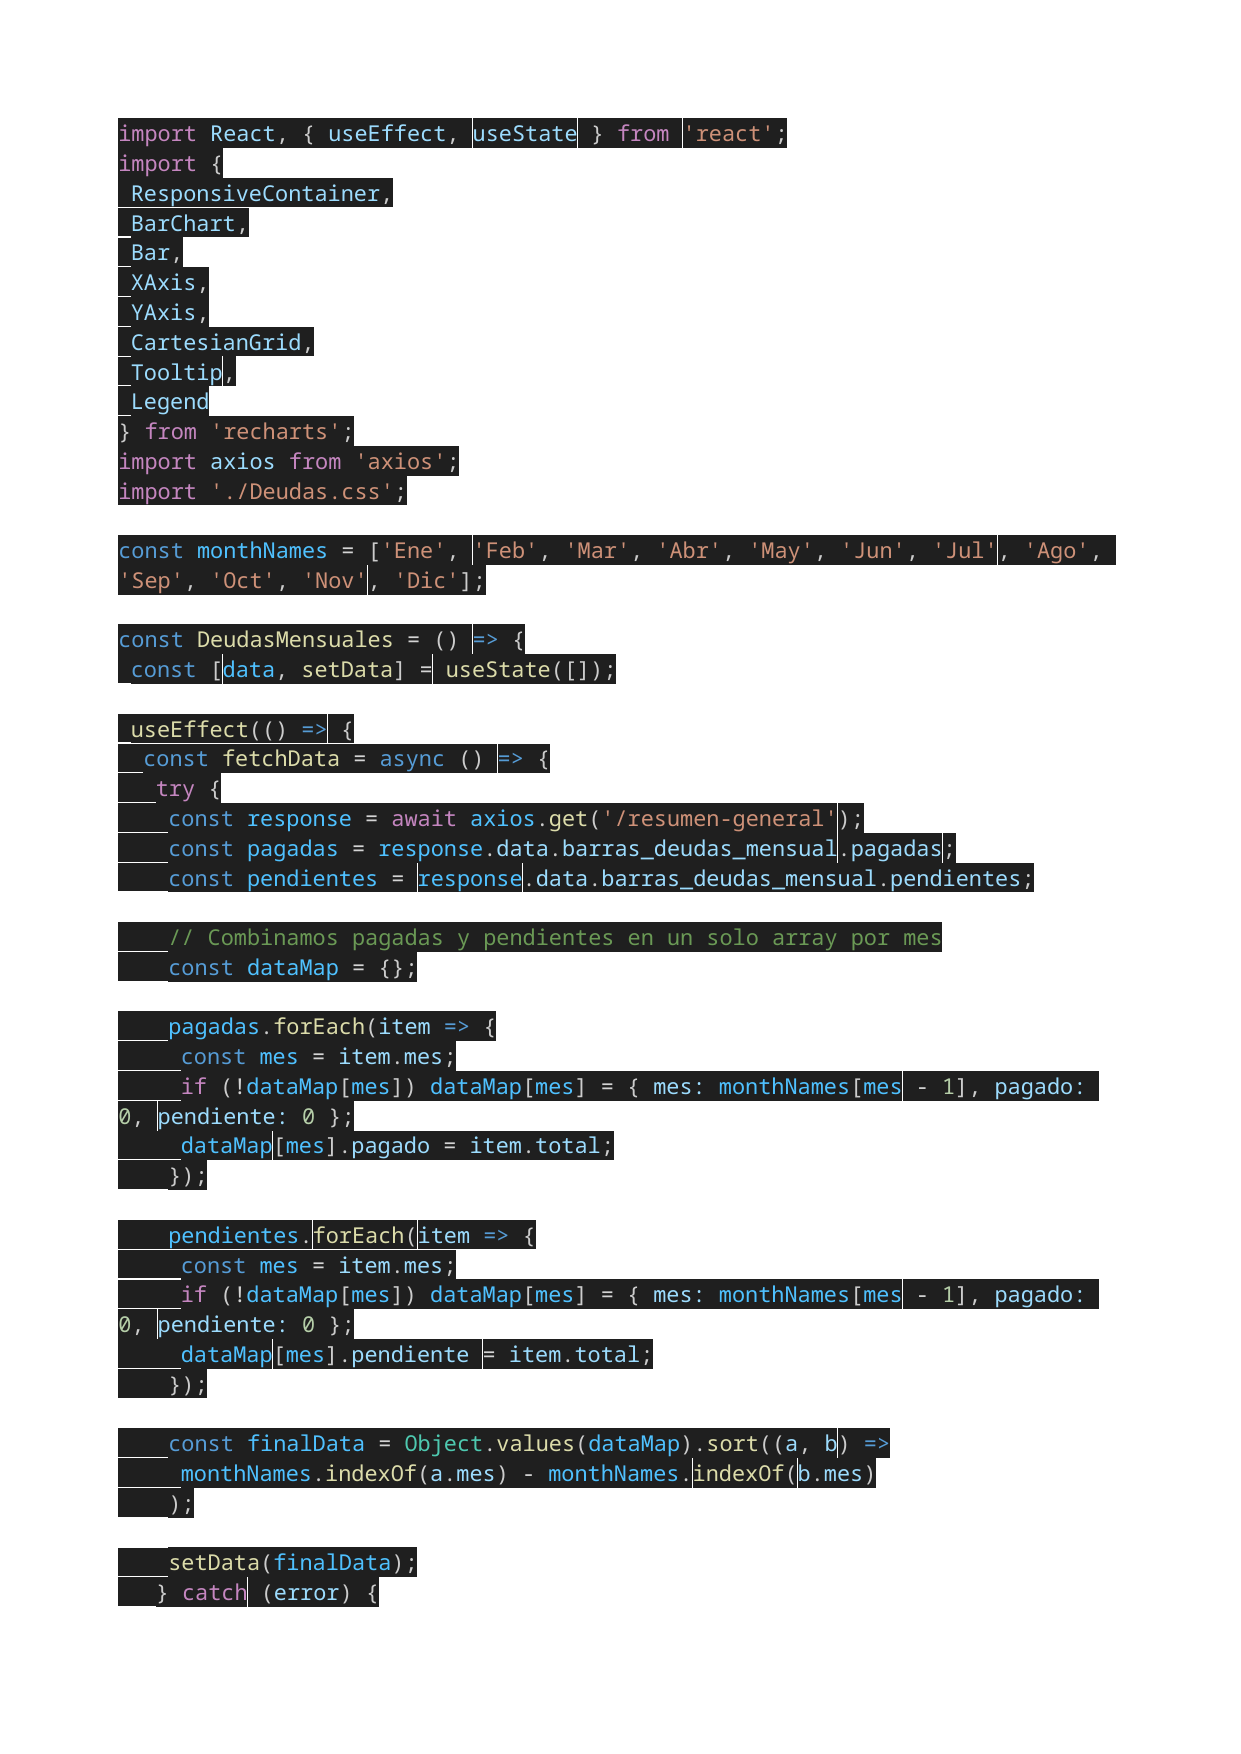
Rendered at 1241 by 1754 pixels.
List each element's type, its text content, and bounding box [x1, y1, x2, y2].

text Bar, [118, 237, 1122, 267]
text YAxis, [118, 297, 1122, 327]
text XAxis, [118, 267, 1122, 297]
text const mes = item.mes; [118, 1249, 1122, 1279]
text const pendientes = response.data.barras_deudas_mensual.pendientes; [118, 863, 1122, 892]
text dataMap[mes].pagado = item.total; [118, 1131, 1122, 1160]
text const pagadas = response.data.barras_deudas_mensual.pagadas; [118, 833, 1122, 863]
text Legend [118, 386, 1122, 416]
text const monthNames = ['Ene', 'Feb', 'Mar', 'Abr', 'May', 'Jun', 'Jul', 'Ago', 'Sep', 'Oct', 'Nov', 'Dic']; [118, 535, 1122, 595]
text const finalData = Object.values(dataMap).sort((a, b) => [118, 1428, 1122, 1458]
text }); [118, 1160, 1122, 1190]
text // Combinamos pagadas y pendientes en un solo array por mes [118, 922, 1122, 952]
text try { [118, 773, 1122, 803]
text if (!dataMap[mes]) dataMap[mes] = { mes: monthNames[mes - 1], pagado: 0, pendiente: 0 }; [118, 1071, 1122, 1131]
text BarChart, [118, 207, 1122, 237]
text pagadas.forEach(item => { [118, 1011, 1122, 1041]
text useEffect(() => { [118, 714, 1122, 743]
text const mes = item.mes; [118, 1041, 1122, 1071]
text const DeudasMensuales = () => { [118, 624, 1122, 654]
text import { [118, 148, 1122, 178]
text if (!dataMap[mes]) dataMap[mes] = { mes: monthNames[mes - 1], pagado: 0, pendiente: 0 }; [118, 1279, 1122, 1339]
text } catch (error) { [118, 1577, 1122, 1607]
text pendientes.forEach(item => { [118, 1220, 1122, 1249]
text } from 'recharts'; [118, 416, 1122, 446]
text ResponsiveContainer, [118, 178, 1122, 207]
text import './Deudas.css'; [118, 476, 1122, 505]
text const fetchData = async () => { [118, 743, 1122, 773]
text monthNames.indexOf(a.mes) - monthNames.indexOf(b.mes) [118, 1458, 1122, 1488]
text dataMap[mes].pendiente = item.total; [118, 1339, 1122, 1369]
text setData(finalData); [118, 1547, 1122, 1577]
text CartesianGrid, [118, 327, 1122, 356]
text const dataMap = {}; [118, 952, 1122, 982]
text import axios from 'axios'; [118, 446, 1122, 476]
text import React, { useEffect, useState } from 'react'; [118, 118, 1122, 148]
text Tooltip, [118, 356, 1122, 386]
text }); [118, 1369, 1122, 1398]
text ); [118, 1488, 1122, 1518]
text const response = await axios.get('/resumen-general'); [118, 803, 1122, 833]
text const [data, setData] = useState([]); [118, 654, 1122, 684]
